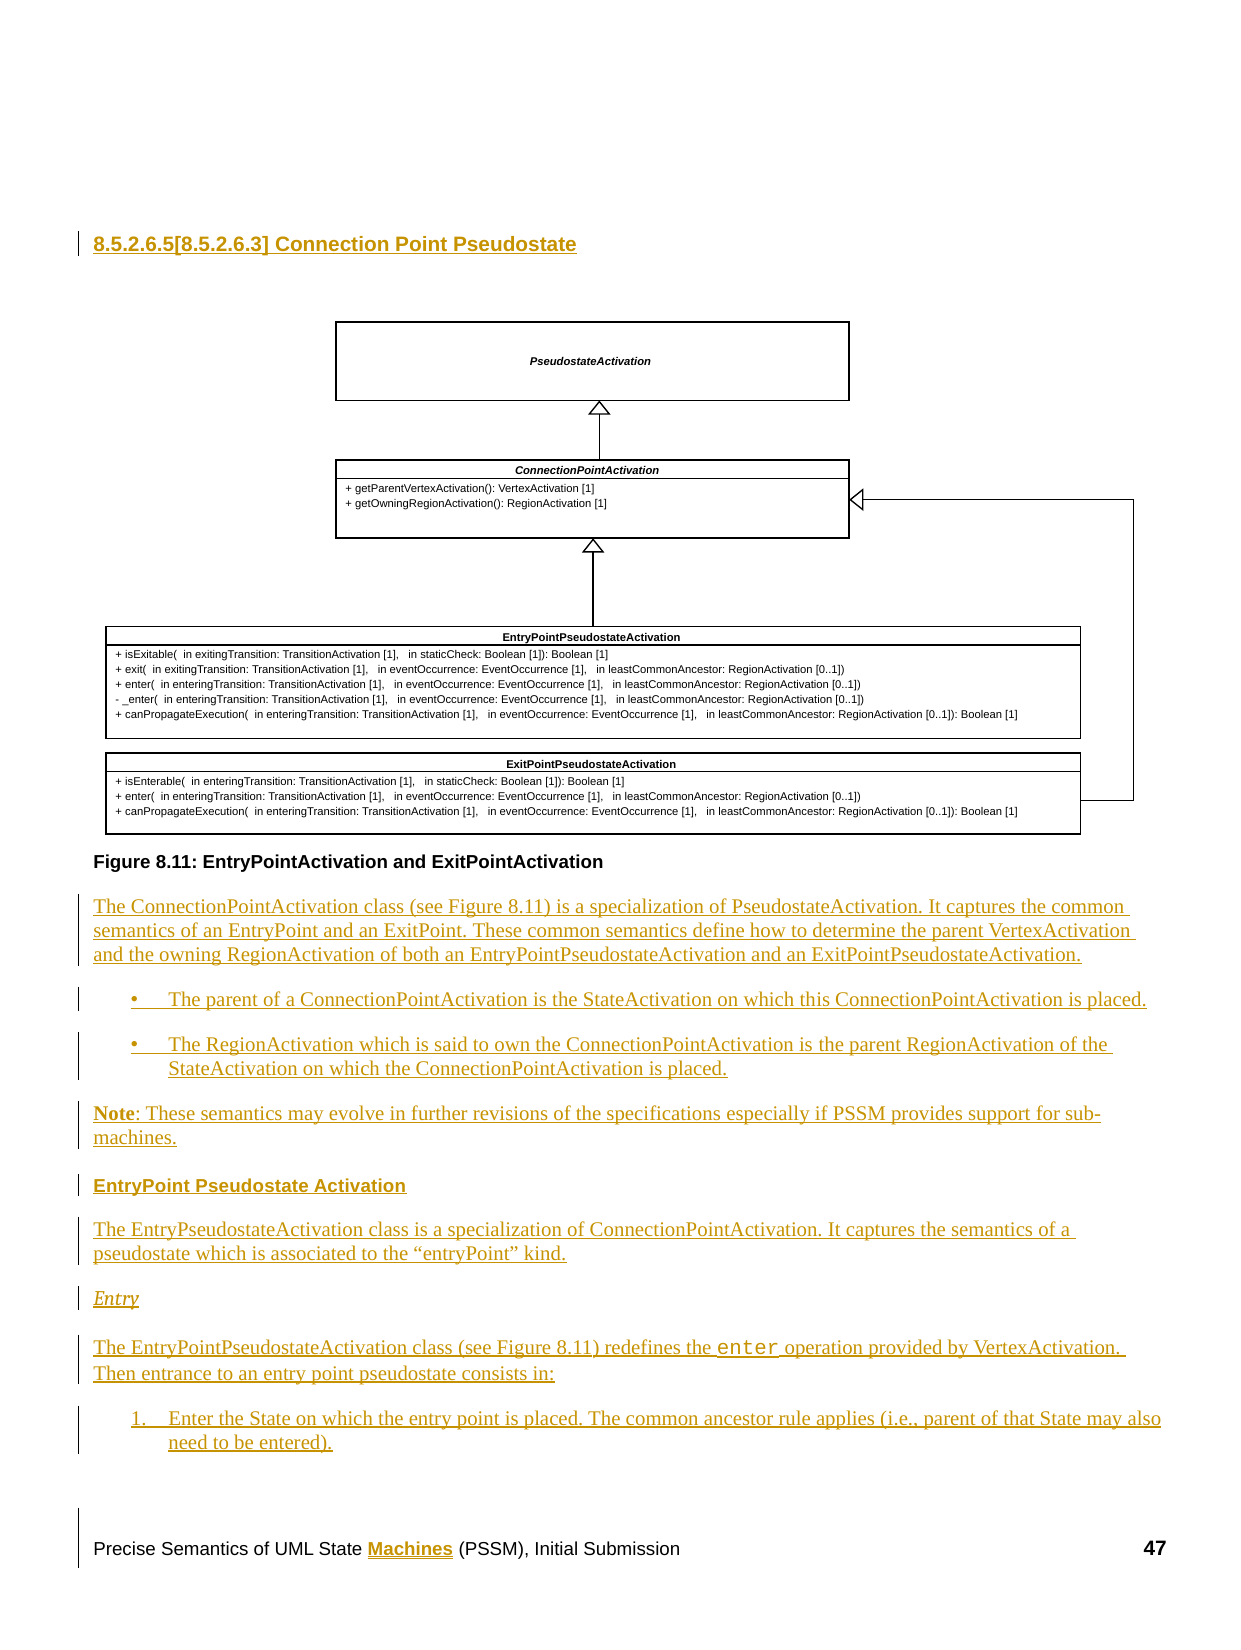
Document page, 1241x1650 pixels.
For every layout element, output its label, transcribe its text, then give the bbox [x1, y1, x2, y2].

text [93, 281, 1164, 296]
list The RegionActivation which is said to own the ConnectionPointActivation is the parent RegionActivation of the StateActivation on which the ConnectionPointActivation is placed. [131, 1032, 1164, 1080]
subtitle Entry [93, 1286, 1164, 1310]
subtitle Connection Point Pseudostate [93, 231, 1164, 256]
text The EntryPseudostateActivation class is a specialization of ConnectionPointActivation. It captures the semantics of a pseudostate which is associated to the “entryPoint” kind. [93, 1217, 1164, 1265]
subtitle EntryPoint Pseudostate Activation [93, 1174, 1164, 1196]
list The parent of a ConnectionPointActivation is the StateActivation on which this ConnectionPointActivation is placed. [131, 987, 1164, 1011]
text Figure 8.11: EntryPointActivation and ExitPointActivation [93, 309, 1164, 873]
list Enter the State on which the entry point is placed. The common ancestor rule applies (i.e., parent of that State may also need to be entered). [131, 1406, 1164, 1454]
text Note: These semantics may evolve in further revisions of the specifications especially if PSSM provides support for sub-machines. [93, 1101, 1164, 1149]
subtitle [93, 296, 1164, 309]
text The ConnectionPointActivation class (see Figure 8.11) is a specialization of PseudostateActivation. It captures the common semantics of an EntryPoint and an ExitPoint. These common semantics define how to determine the parent VertexActivation and the owning RegionActivation of both an EntryPointPseudostateActivation and an ExitPointPseudostateActivation. [93, 873, 1164, 966]
text The EntryPointPseudostateActivation class (see Figure 8.11) redefines the enter operation provided by VertexActivation. Then entrance to an entry point pseudostate consists in: [93, 1335, 1164, 1384]
